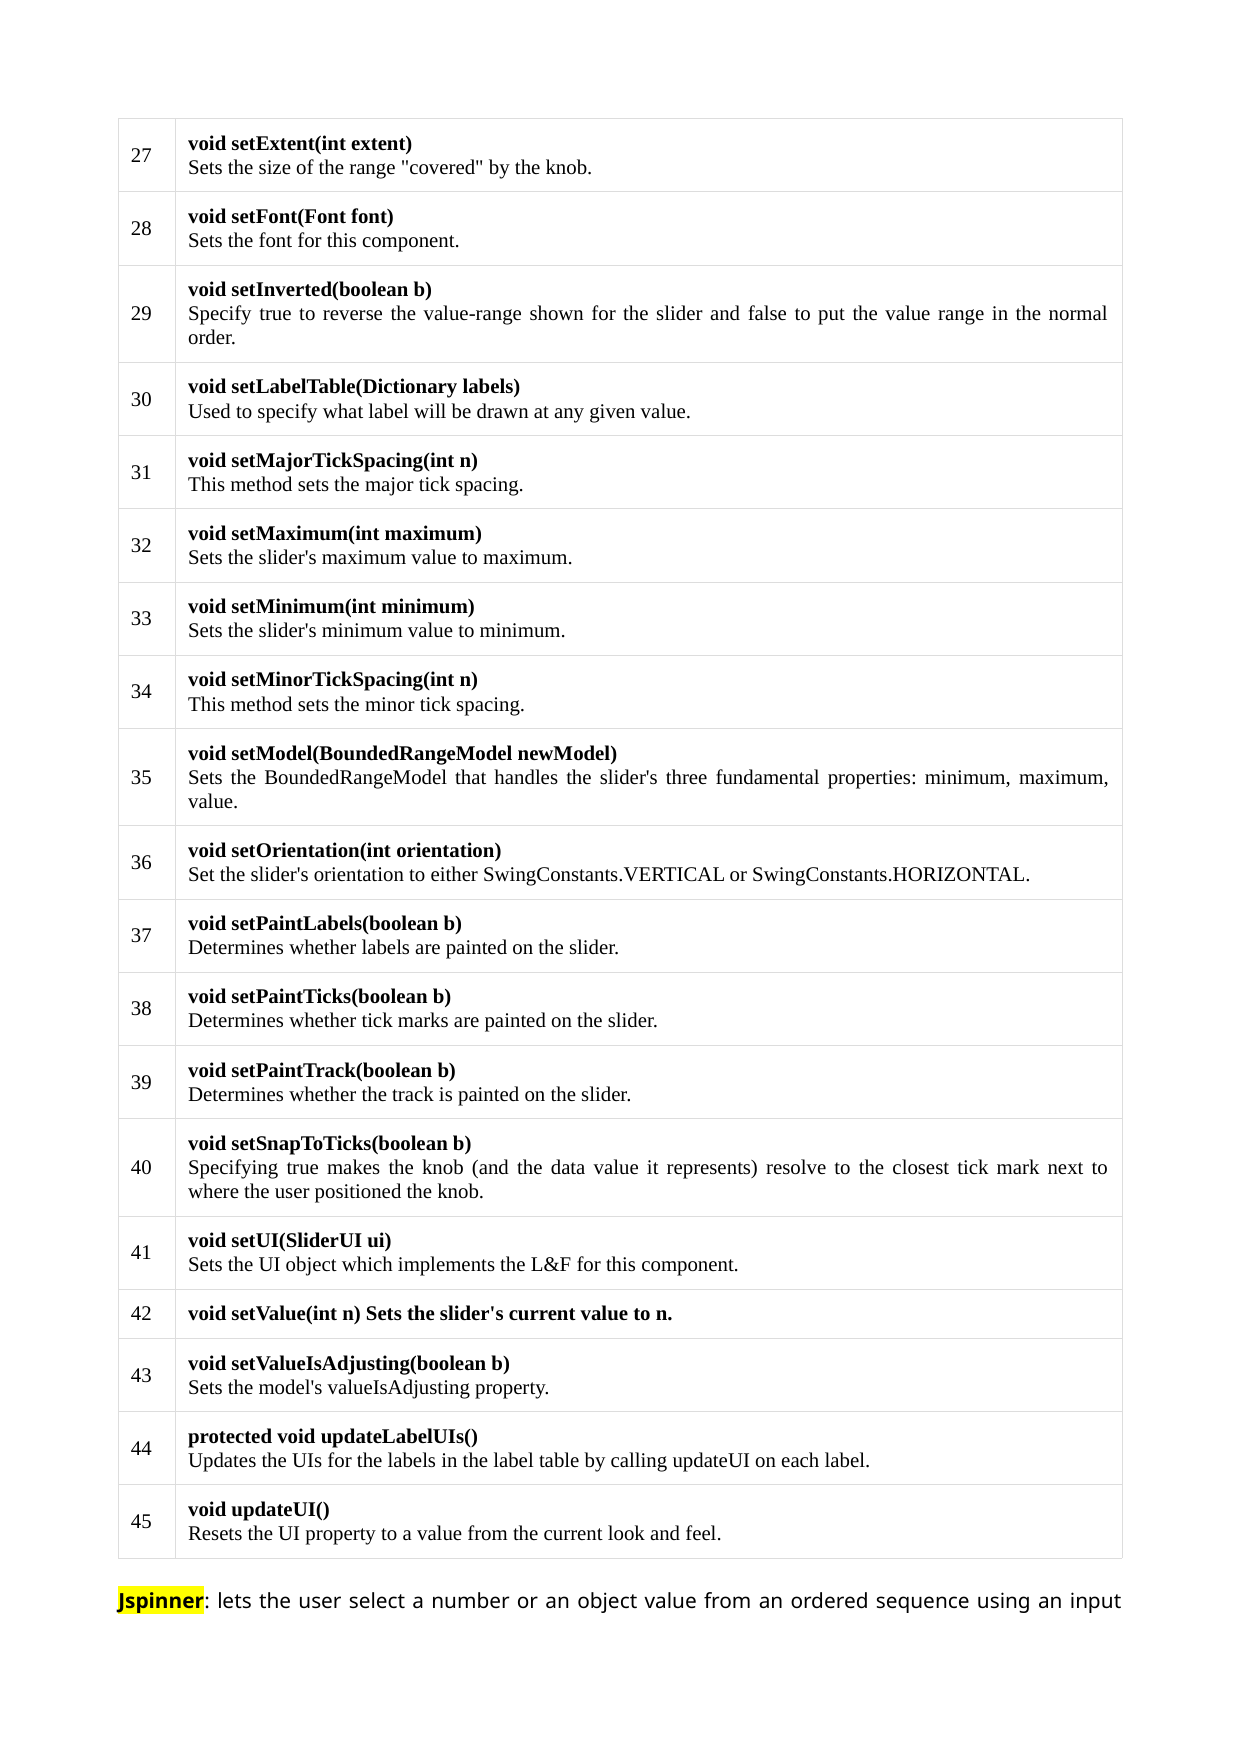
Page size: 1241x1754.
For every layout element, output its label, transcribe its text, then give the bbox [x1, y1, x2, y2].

table_cell protected void updateLabelUIs() Updates the UIs for the labels in the label table by calling updateUI on each label. [176, 1412, 1122, 1484]
table_cell 33 [119, 583, 175, 655]
table_cell 42 [119, 1290, 175, 1338]
table_cell 27 [119, 119, 175, 191]
table_cell 29 [119, 266, 175, 362]
table_cell void setMinimum(int minimum) Sets the slider's minimum value to minimum. [176, 583, 1122, 655]
table_cell 30 [119, 363, 175, 435]
table_cell 39 [119, 1046, 175, 1118]
table_cell void setMaximum(int maximum) Sets the slider's maximum value to maximum. [176, 509, 1122, 582]
table_cell void setExtent(int extent) Sets the size of the range "covered" by the knob. [176, 119, 1122, 191]
table_cell void setPaintTrack(boolean b) Determines whether the track is painted on the slider. [176, 1046, 1122, 1118]
table_cell void setUI(SliderUI ui) Sets the UI object which implements the L&F for this component. [176, 1217, 1122, 1289]
table_cell 38 [119, 973, 175, 1045]
table_cell void setValueIsAdjusting(boolean b) Sets the model's valueIsAdjusting property. [176, 1339, 1122, 1411]
table_cell void setPaintTicks(boolean b) Determines whether tick marks are painted on the slider. [176, 973, 1122, 1045]
table_cell void setMinorTickSpacing(int n) This method sets the minor tick spacing. [176, 656, 1122, 728]
table_cell 37 [119, 900, 175, 972]
table_cell 44 [119, 1412, 175, 1484]
table_cell 35 [119, 729, 175, 825]
table_cell void setFont(Font font) Sets the font for this component. [176, 192, 1122, 264]
text Jspinner: lets the user select a number or an object value from an ordered sequence using an input [118, 1586, 1122, 1614]
table_cell 32 [119, 509, 175, 582]
table_cell 41 [119, 1217, 175, 1289]
table_cell 45 [119, 1485, 175, 1558]
table_cell void setLabelTable(Dictionary labels) Used to specify what label will be drawn at any given value. [176, 363, 1122, 435]
table_cell 36 [119, 826, 175, 898]
table_cell void setPaintLabels(boolean b) Determines whether labels are painted on the slider. [176, 900, 1122, 972]
table_cell void setModel(BoundedRangeModel newModel) Sets the BoundedRangeModel that handles the slider's three fundamental properties: minimum, maximum, value. [176, 729, 1122, 825]
table_cell void setMajorTickSpacing(int n) This method sets the major tick spacing. [176, 436, 1122, 508]
table_cell void setOrientation(int orientation) Set the slider's orientation to either SwingConstants.VERTICAL or SwingConstants.HORIZONTAL. [176, 826, 1122, 898]
table_cell 28 [119, 192, 175, 264]
table_cell 31 [119, 436, 175, 508]
table_cell 43 [119, 1339, 175, 1411]
table_cell 34 [119, 656, 175, 728]
table_cell void setInverted(boolean b) Specify true to reverse the value-range shown for the slider and false to put the value range in the normal order. [176, 266, 1122, 362]
table_cell void setSnapToTicks(boolean b) Specifying true makes the knob (and the data value it represents) resolve to the closest tick mark next to where the user positioned the knob. [176, 1119, 1122, 1216]
table_cell void setValue(int n) Sets the slider's current value to n. [176, 1290, 1122, 1338]
table_cell void updateUI() Resets the UI property to a value from the current look and feel. [176, 1485, 1122, 1558]
table_cell 40 [119, 1119, 175, 1216]
